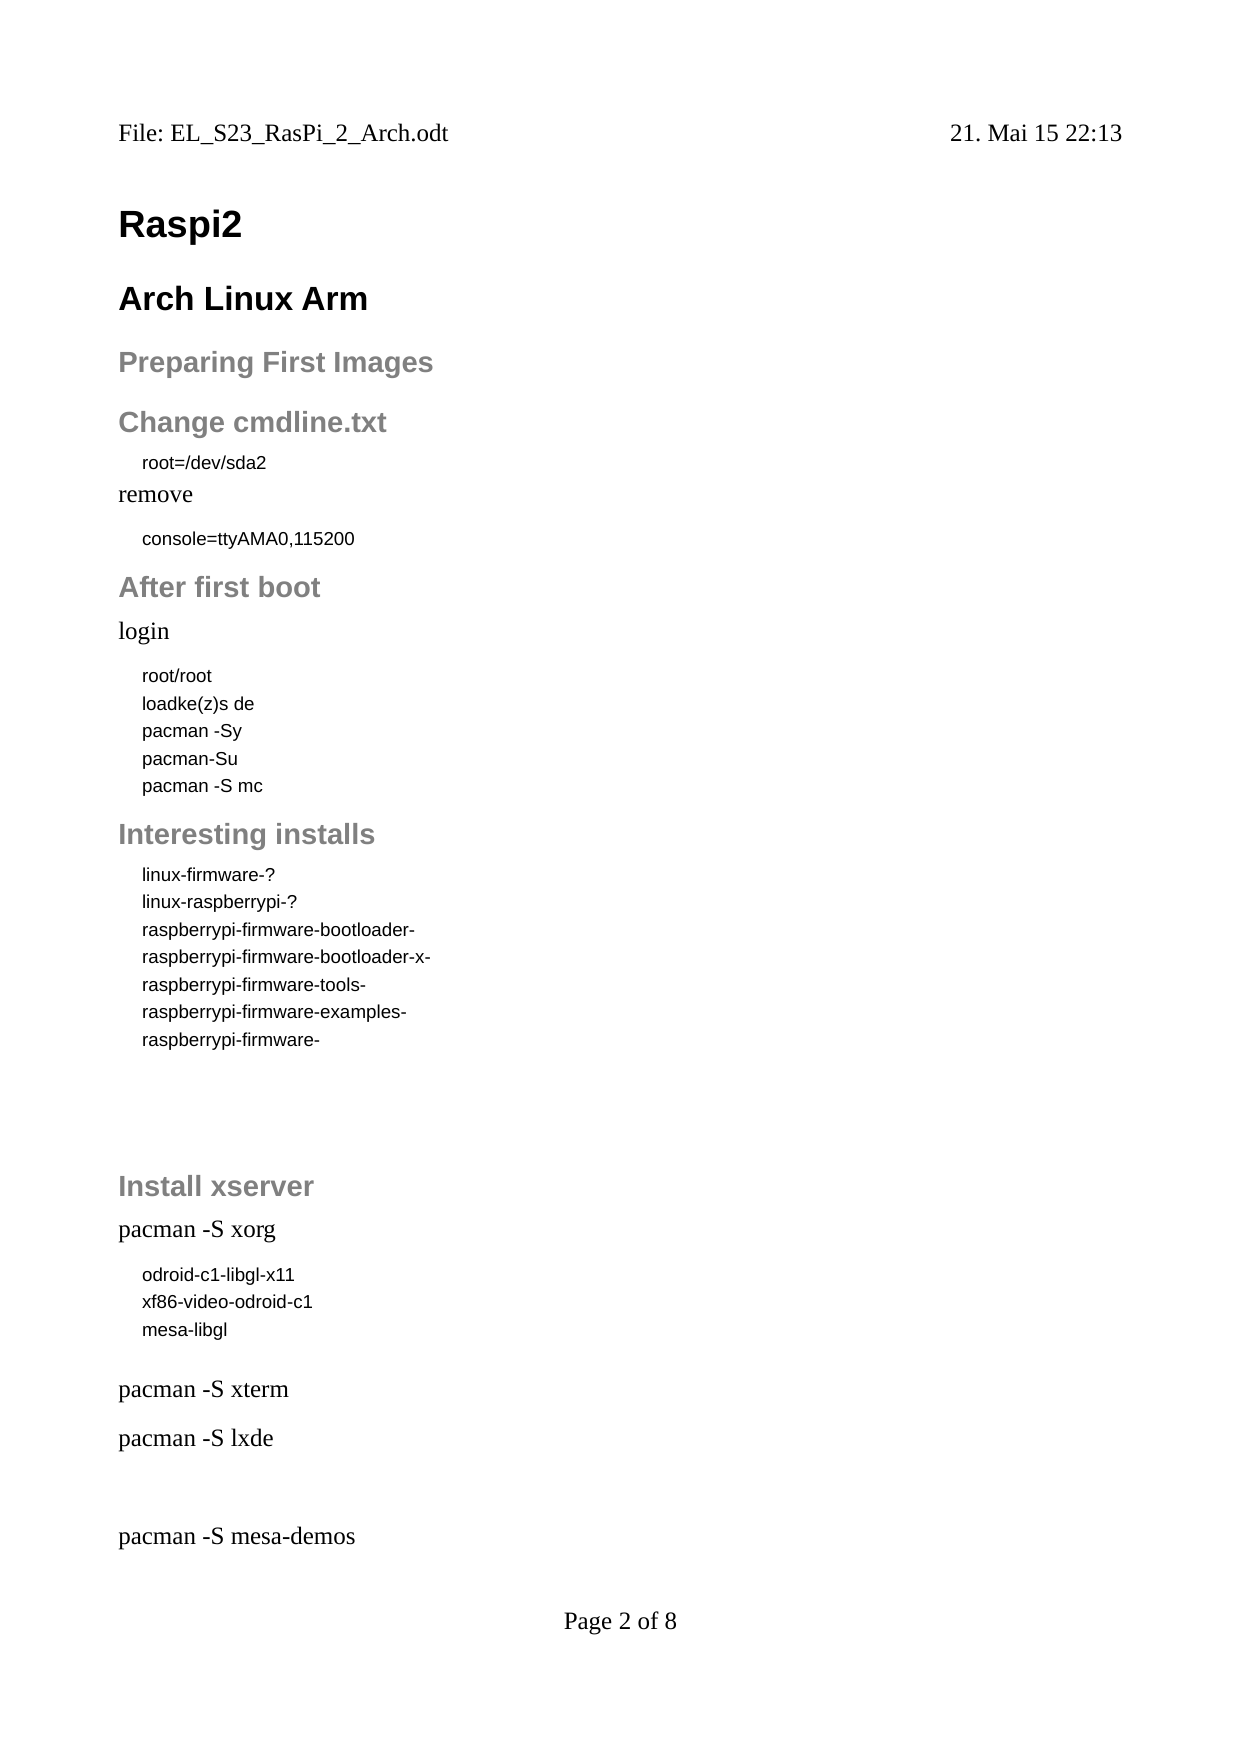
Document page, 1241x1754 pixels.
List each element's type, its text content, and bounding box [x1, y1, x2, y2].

text pacman -S mc [142, 775, 1122, 797]
subtitle After first boot [118, 570, 1122, 604]
text linux-firmware-? [142, 863, 1122, 885]
text pacman-Su [142, 748, 1122, 769]
text raspberrypi-firmware- [142, 1028, 1122, 1050]
text mesa-libgl [142, 1319, 1122, 1340]
text raspberrypi-firmware-bootloader- [142, 918, 1122, 940]
text remove [118, 479, 1122, 508]
text pacman -S lxde [118, 1423, 1122, 1451]
text xf86-video-odroid-c1 [142, 1291, 1122, 1313]
text raspberrypi-firmware-bootloader-x- [142, 946, 1122, 967]
text odroid-c1-libgl-x11 [142, 1264, 1122, 1285]
subtitle Change cmdline.txt [118, 405, 1122, 439]
subtitle Install xserver [118, 1168, 1122, 1202]
subtitle Raspi2 [118, 202, 1122, 246]
text pacman -S xterm [118, 1374, 1122, 1402]
text login [118, 616, 1122, 645]
text linux-raspberrypi-? [142, 891, 1122, 912]
text root=/dev/sda2 [142, 451, 1122, 473]
text pacman -Sy [142, 720, 1122, 742]
text raspberrypi-firmware-tools- [142, 973, 1122, 995]
text console=ttyAMA0,115200 [142, 528, 1122, 549]
subtitle Arch Linux Arm [118, 279, 1122, 318]
subtitle Interesting installs [118, 817, 1122, 851]
text pacman -S mesa-demos [118, 1521, 1122, 1549]
text loadke(z)s de [142, 693, 1122, 714]
text root/root [142, 665, 1122, 687]
text pacman -S xorg [118, 1214, 1122, 1243]
subtitle Preparing First Images [118, 345, 1122, 378]
text raspberrypi-firmware-examples- [142, 1001, 1122, 1022]
